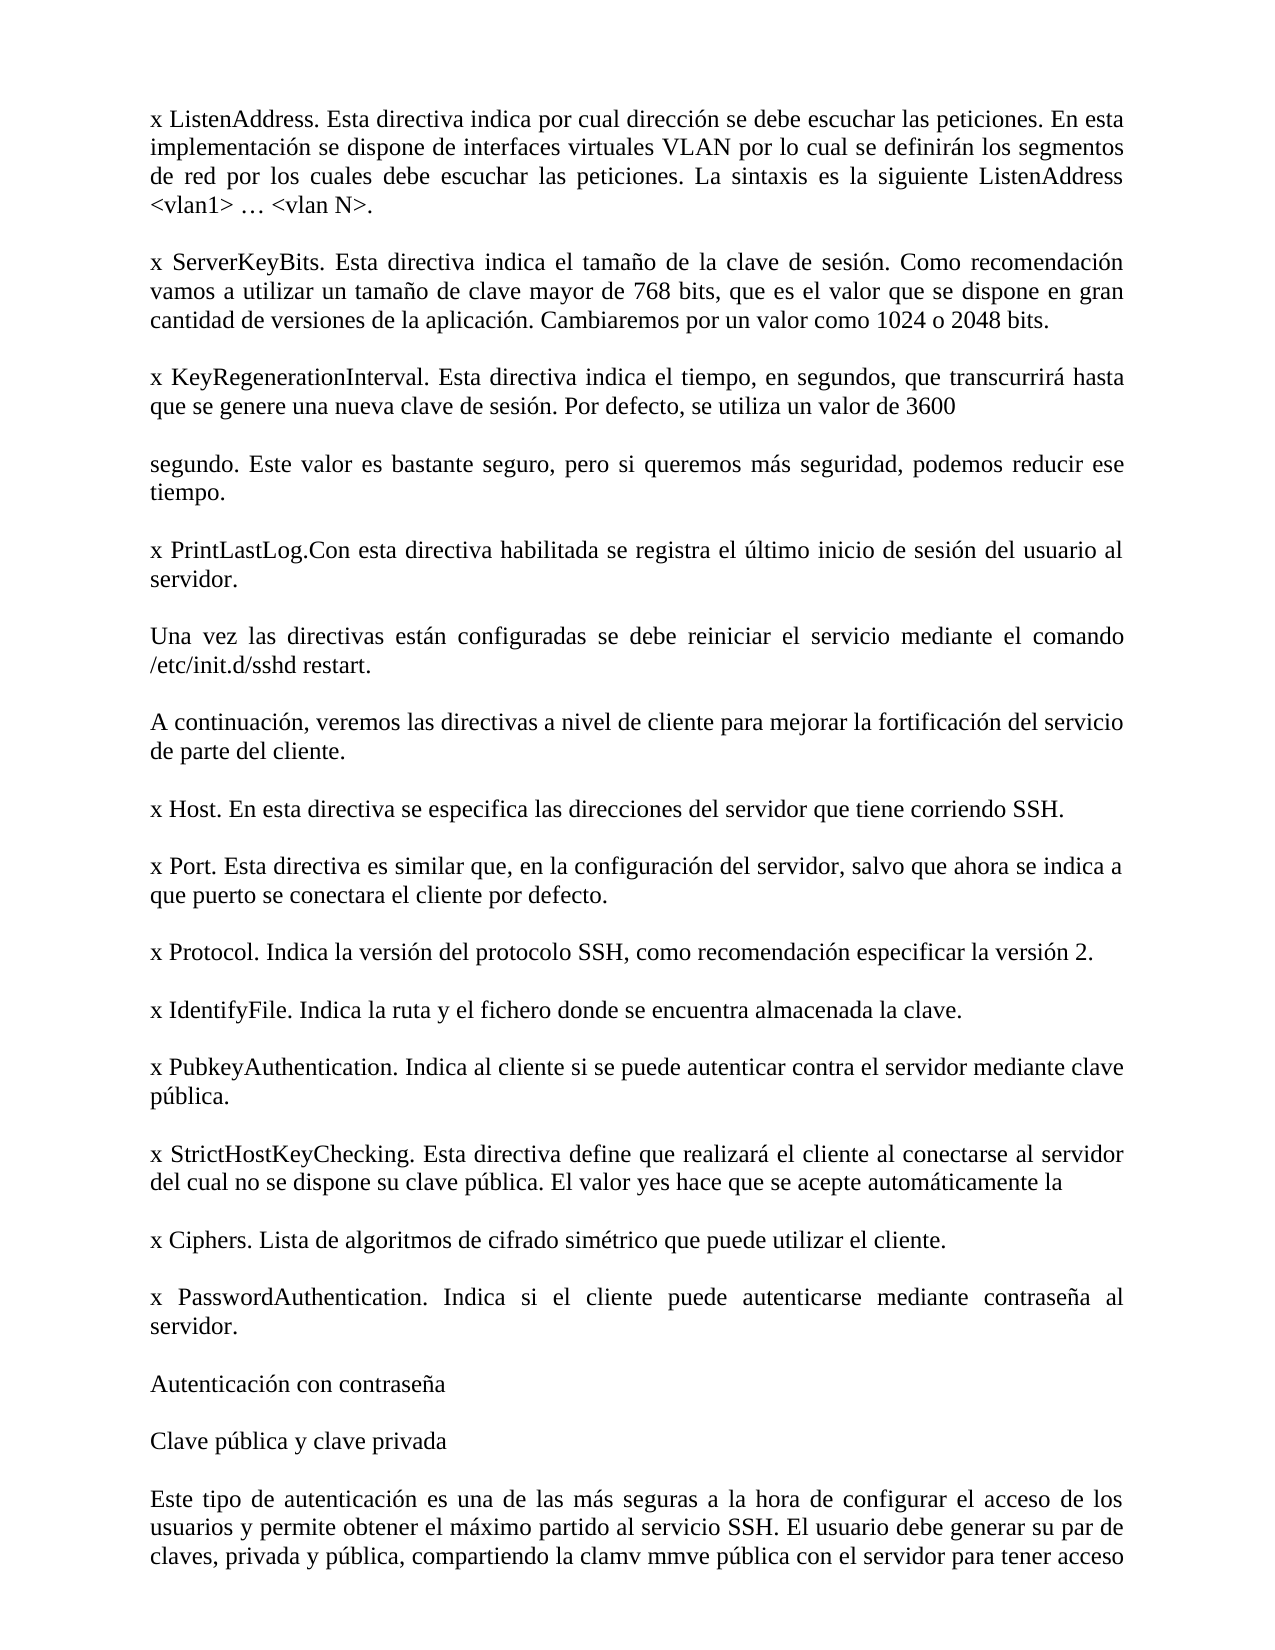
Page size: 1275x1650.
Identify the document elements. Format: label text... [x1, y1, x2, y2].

text x StrictHostKeyChecking. Esta directiva define que realizará el cliente al conectarse al servidor del cual no se dispone su clave pública. El valor yes hace que se acepte automáticamente la [150, 1139, 1125, 1196]
text x IdentifyFile. Indica la ruta y el fichero donde se encuentra almacenada la clave. [150, 995, 1125, 1024]
text A continuación, veremos las directivas a nivel de cliente para mejorar la fortificación del servicio de parte del cliente. [150, 707, 1125, 765]
text Este tipo de autenticación es una de las más seguras a la hora de configurar el acceso de los usuarios y permite obtener el máximo partido al servicio SSH. El usuario debe generar su par de claves, privada y pública, compartiendo la clamv mmve pública con el servidor para tener acceso [150, 1484, 1125, 1570]
text x PrintLastLog.Con esta directiva habilitada se registra el último inicio de sesión del usuario al servidor. [150, 535, 1125, 592]
text x PasswordAuthentication. Indica si el cliente puede autenticarse mediante contraseña al servidor. [150, 1282, 1125, 1340]
text x Protocol. Indica la versión del protocolo SSH, como recomendación especificar la versión 2. [150, 937, 1125, 966]
text Clave pública y clave privada [150, 1426, 1125, 1455]
text x Ciphers. Lista de algoritmos de cifrado simétrico que puede utilizar el cliente. [150, 1225, 1125, 1254]
text segundo. Este valor es bastante seguro, pero si queremos más seguridad, podemos reducir ese tiempo. [150, 449, 1125, 506]
text x KeyRegenerationInterval. Esta directiva indica el tiempo, en segundos, que transcurrirá hasta que se genere una nueva clave de sesión. Por defecto, se utiliza un valor de 3600 [150, 362, 1125, 420]
text Autenticación con contraseña [150, 1369, 1125, 1397]
text x ListenAddress. Esta directiva indica por cual dirección se debe escuchar las peticiones. En esta implementación se dispone de interfaces virtuales VLAN por lo cual se definirán los segmentos de red por los cuales debe escuchar las peticiones. La sintaxis es la siguiente ListenAddress <vlan1> … <vlan N>. [150, 104, 1125, 219]
text x ServerKeyBits. Esta directiva indica el tamaño de la clave de sesión. Como recomendación vamos a utilizar un tamaño de clave mayor de 768 bits, que es el valor que se dispone en gran cantidad de versiones de la aplicación. Cambiaremos por un valor como 1024 o 2048 bits. [150, 247, 1125, 334]
text x Port. Esta directiva es similar que, en la configuración del servidor, salvo que ahora se indica a que puerto se conectara el cliente por defecto. [150, 851, 1125, 909]
text x PubkeyAuthentication. Indica al cliente si se puede autenticar contra el servidor mediante clave pública. [150, 1052, 1125, 1110]
text x Host. En esta directiva se especifica las direcciones del servidor que tiene corriendo SSH. [150, 794, 1125, 822]
text Una vez las directivas están configuradas se debe reiniciar el servicio mediante el comando /etc/init.d/sshd restart. [150, 621, 1125, 679]
